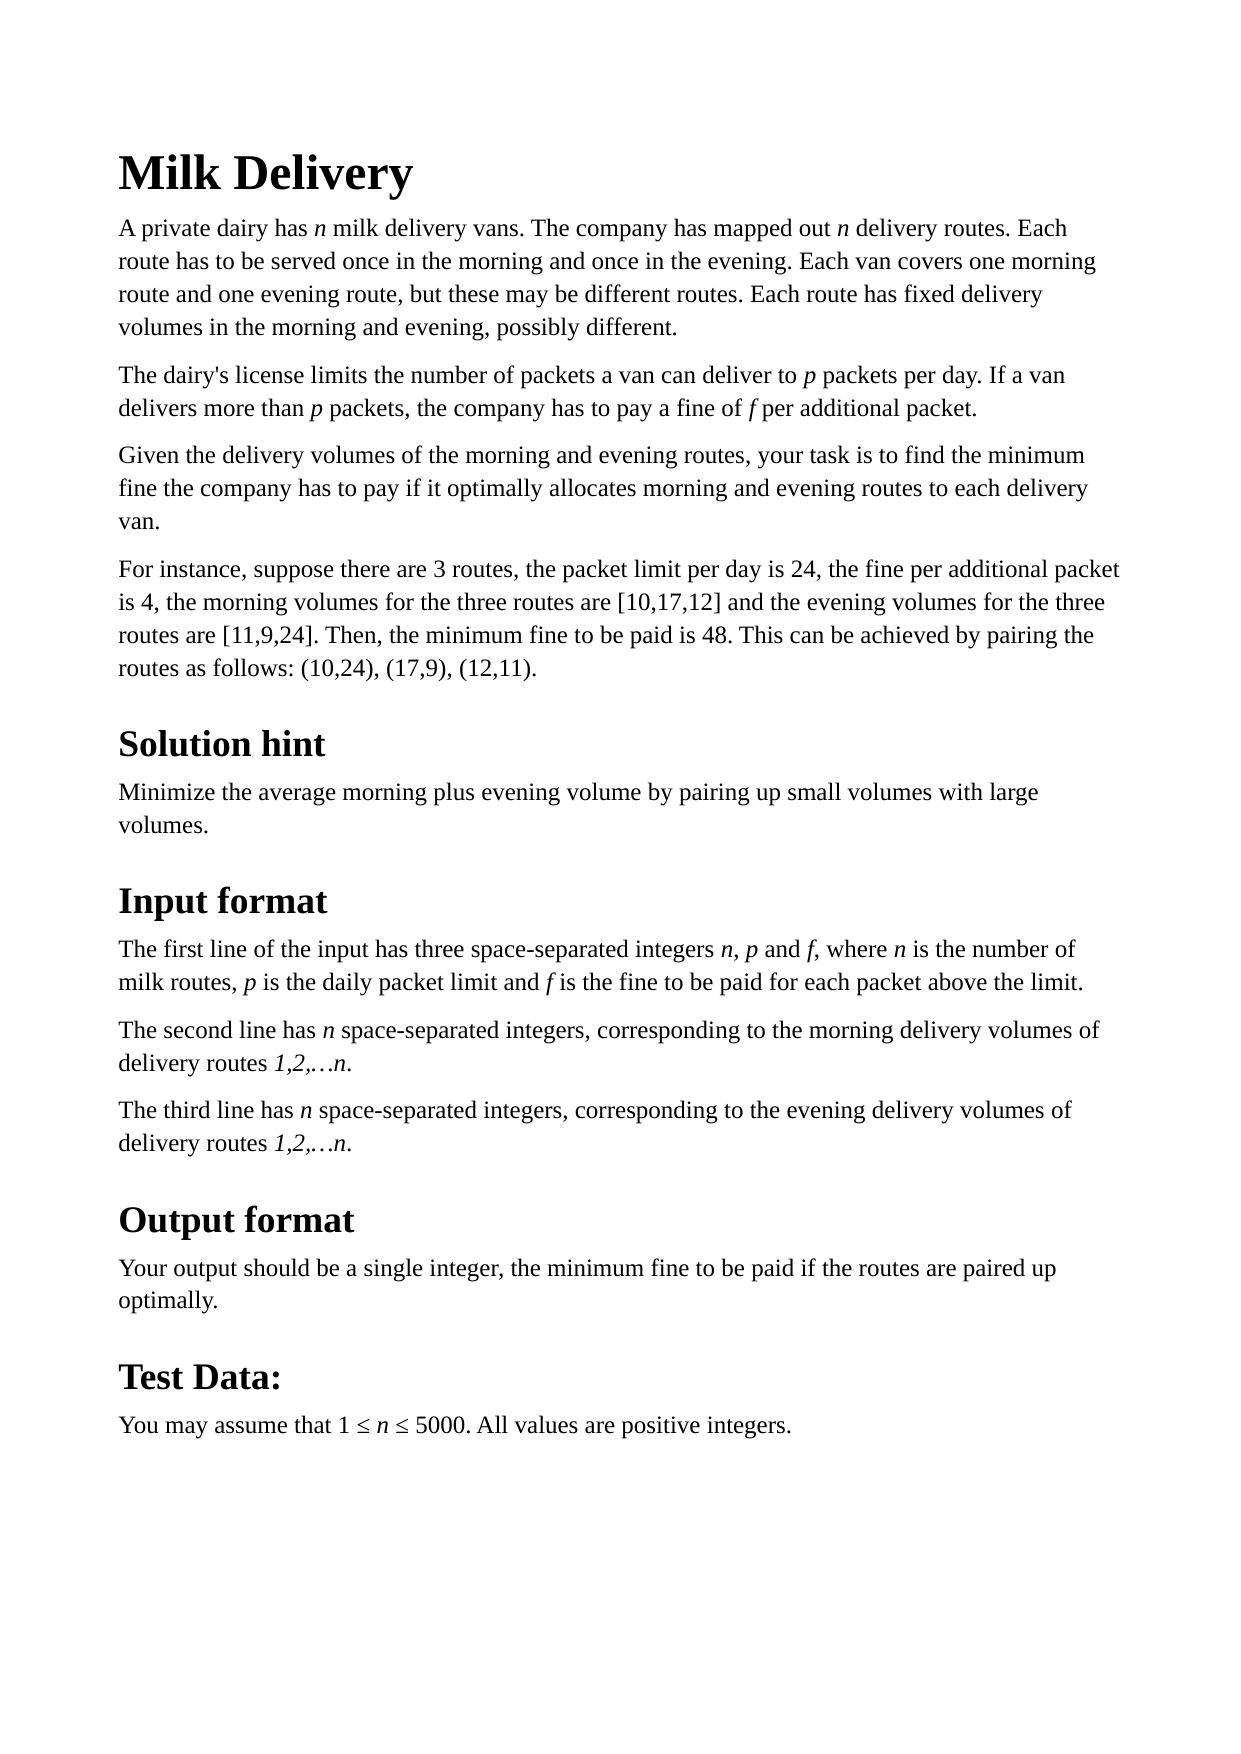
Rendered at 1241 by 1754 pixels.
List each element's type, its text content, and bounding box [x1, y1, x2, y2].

text Minimize the average morning plus evening volume by pairing up small volumes with large volumes. [118, 777, 1122, 839]
text A private dairy has n milk delivery vans. The company has mapped out n delivery routes. Each route has to be served once in the morning and once in the evening. Each van covers one morning route and one evening route, but these may be different routes. Each route has fixed delivery volumes in the morning and evening, possibly different. [118, 213, 1122, 341]
subtitle Solution hint [118, 722, 1122, 765]
subtitle Input format [118, 879, 1122, 922]
subtitle Test Data: [118, 1354, 1122, 1397]
text The second line has n space-separated integers, corresponding to the morning delivery volumes of delivery routes 1,2,…n. [118, 1015, 1122, 1077]
text For instance, suppose there are 3 routes, the packet limit per day is 24, the fine per additional packet is 4, the morning volumes for the three routes are [10,17,12] and the evening volumes for the three routes are [11,9,24]. Then, the minimum fine to be paid is 48. This can be achieved by pairing the routes as follows: (10,24), (17,9), (12,11). [118, 554, 1122, 682]
text Your output should be a single integer, the minimum fine to be paid if the routes are paired up optimally. [118, 1253, 1122, 1314]
subtitle Milk Delivery [118, 143, 1122, 201]
text You may assume that 1 ≤ n ≤ 5000. All values are positive integers. [118, 1410, 1122, 1438]
subtitle Output format [118, 1197, 1122, 1240]
text Given the delivery volumes of the morning and evening routes, your task is to find the minimum fine the company has to pay if it optimally allocates morning and evening routes to each delivery van. [118, 440, 1122, 535]
text The third line has n space-separated integers, corresponding to the evening delivery volumes of delivery routes 1,2,…n. [118, 1096, 1122, 1157]
text The first line of the input has three space-separated integers n, p and f, where n is the number of milk routes, p is the daily packet limit and f is the fine to be paid for each packet above the limit. [118, 934, 1122, 996]
text The dairy's license limits the number of packets a van can deliver to p packets per day. If a van delivers more than p packets, the company has to pay a fine of f per additional packet. [118, 360, 1122, 422]
